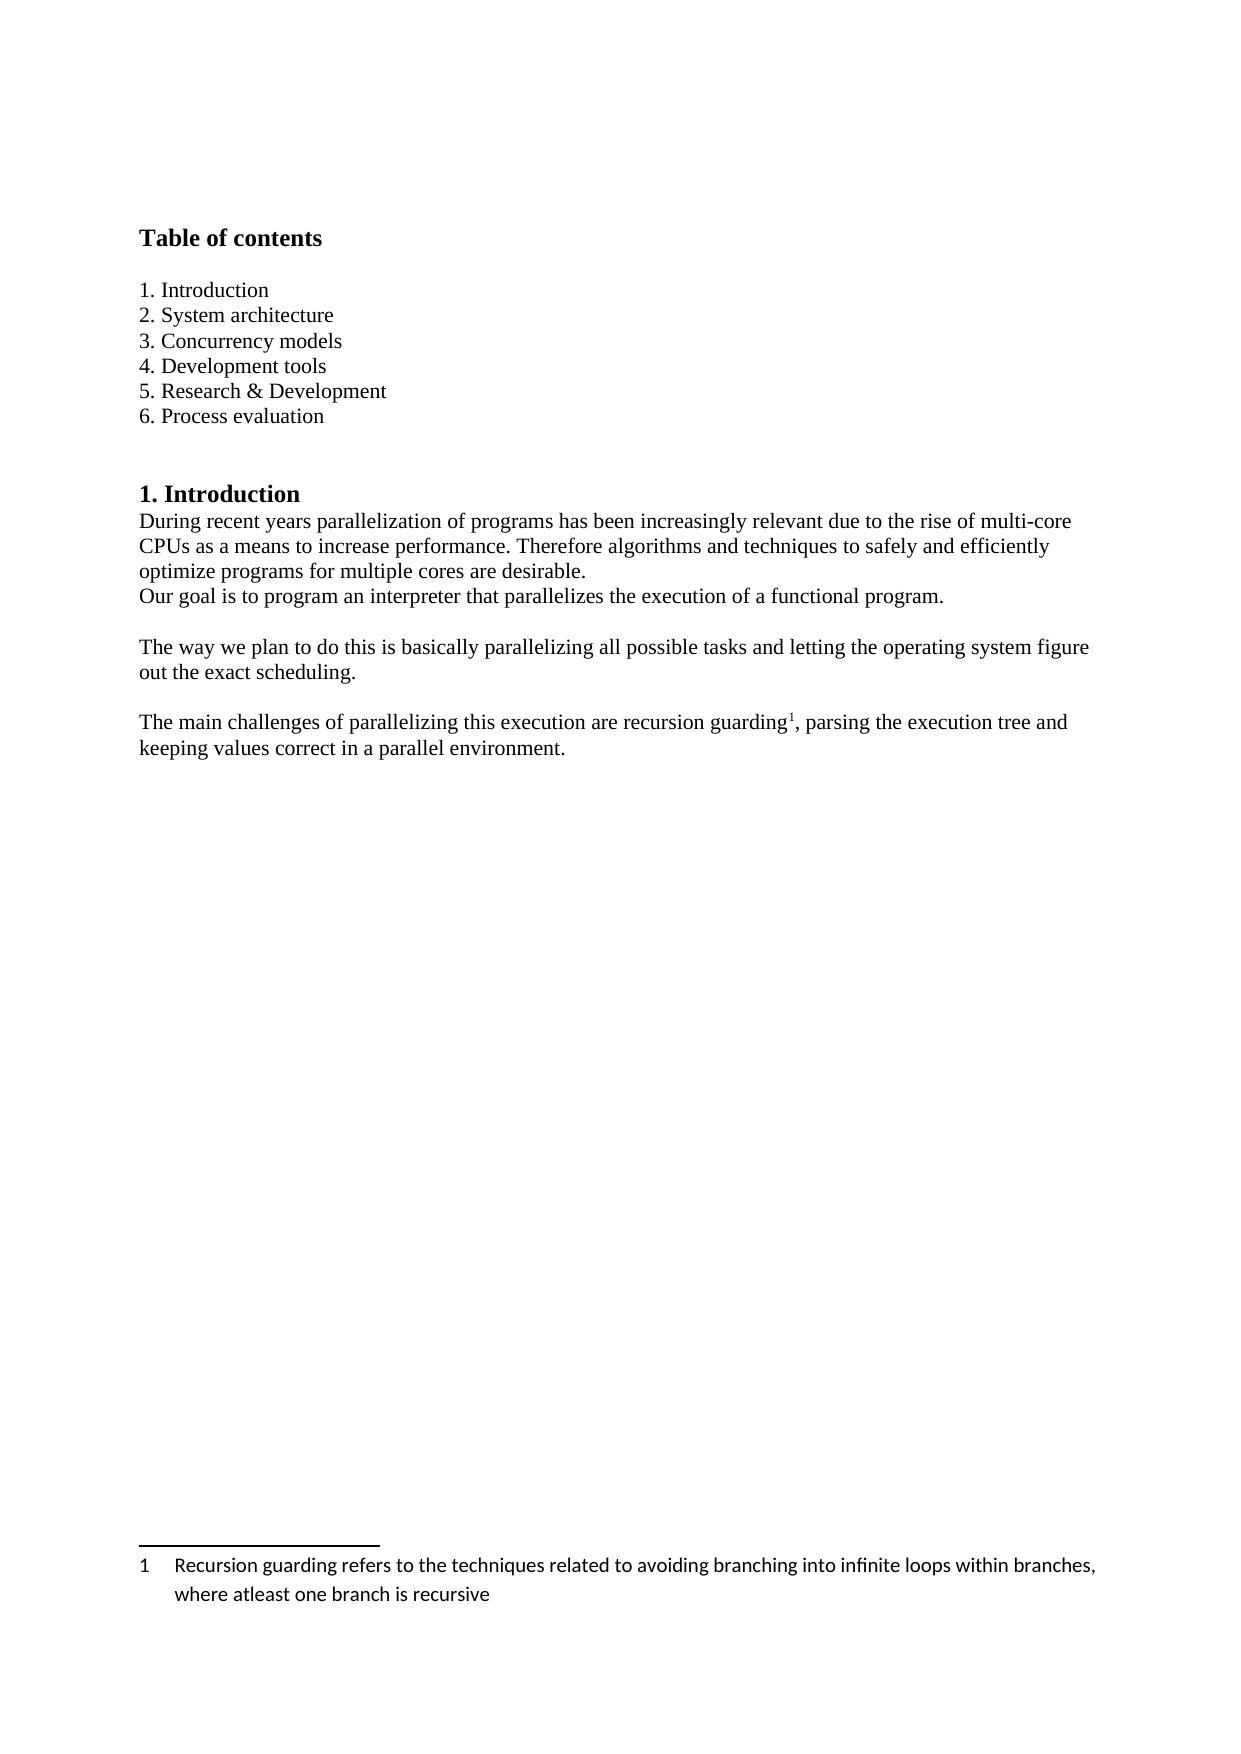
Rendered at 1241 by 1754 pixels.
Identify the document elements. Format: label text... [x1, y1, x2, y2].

text Recursion guarding refers to the techniques related to avoiding branching into infinite loops within branches, where atleast one branch is recursive [139, 1552, 1101, 1606]
text 1. Introduction [139, 277, 1101, 302]
text Our goal is to program an interpreter that parallelizes the execution of a functional program. [139, 583, 1101, 608]
text 5. Research & Development [139, 378, 1101, 403]
text Table of contents [139, 223, 1101, 252]
text 4. Development tools [139, 353, 1101, 378]
text 6. Process evaluation [139, 403, 1101, 428]
text 1. Introduction [139, 479, 1101, 508]
text 2. System architecture [139, 302, 1101, 328]
text The way we plan to do this is basically parallelizing all possible tasks and letting the operating system figure out the exact scheduling. [139, 634, 1101, 684]
text During recent years parallelization of programs has been increasingly relevant due to the rise of multi-core CPUs as a means to increase performance. Therefore algorithms and techniques to safely and efficiently optimize programs for multiple cores are desirable. [139, 508, 1101, 583]
text 3. Concurrency models [139, 328, 1101, 353]
text The main challenges of parallelizing this execution are recursion guarding, parsing the execution tree and keeping values correct in a parallel environment. [139, 709, 1101, 760]
